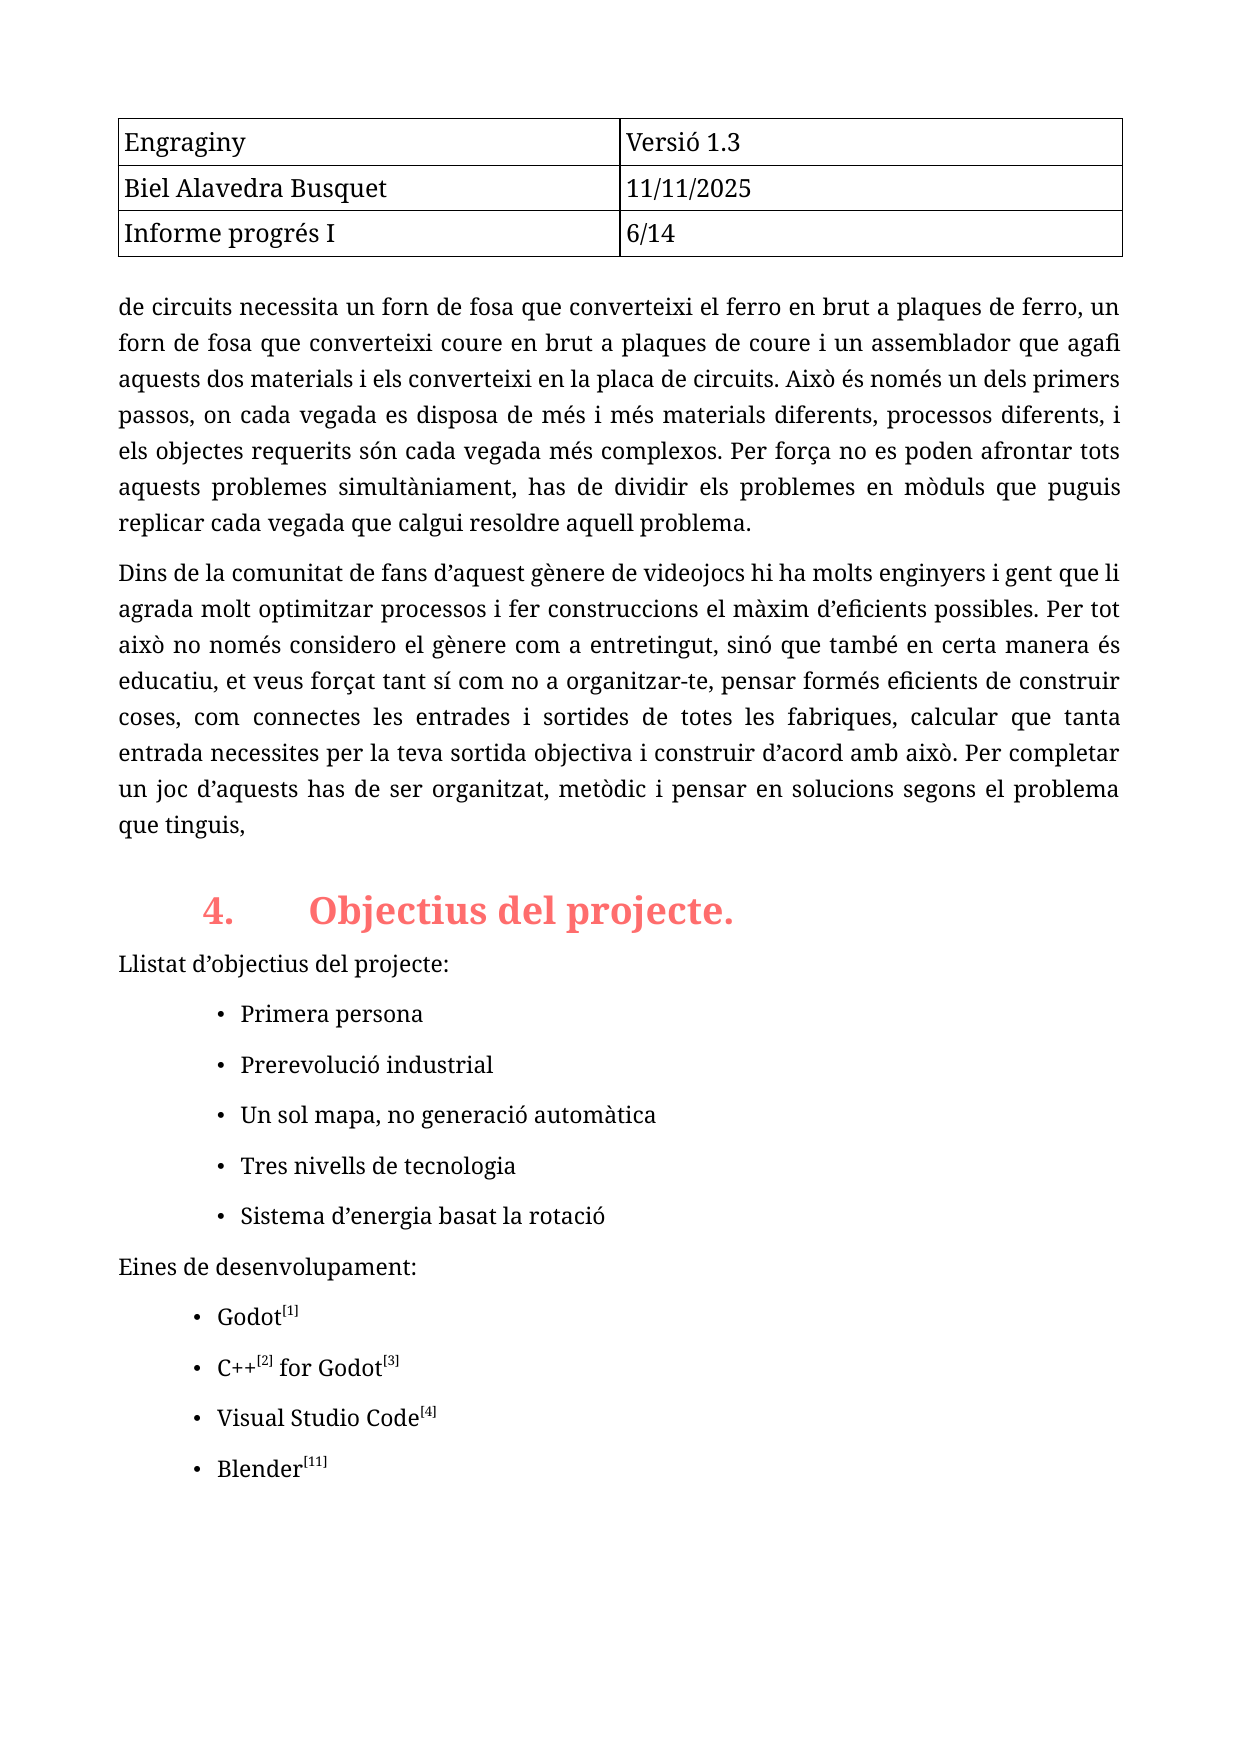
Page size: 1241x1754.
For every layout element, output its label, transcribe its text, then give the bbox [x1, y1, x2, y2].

list Un sol mapa, no generació automàtica [217, 1099, 1122, 1130]
subtitle Objectius del projecte. [193, 884, 1122, 935]
text Llistat d’objectius del projecte: [118, 948, 1122, 979]
list Blender[11] [193, 1453, 1122, 1484]
text Eines de desenvolupament: [118, 1251, 1122, 1282]
list Sistema d’energia basat la rotació [217, 1200, 1122, 1231]
list C++[2] for Godot[3] [193, 1352, 1122, 1383]
list ­ [193, 1503, 1122, 1534]
list Primera persona [217, 998, 1122, 1029]
text Dins de la comunitat de fans d’aquest gènere de videojocs hi ha molts enginyers i gent que li agrada molt optimitzar processos i fer construccions el màxim d’eficients possibles. Per tot això no només considero el gènere com a entretingut, sinó que també en certa manera és educatiu, et veus forçat tant sí com no a organitzar-te, pensar formés eficients de construir coses, com connectes les entrades i sortides de totes les fabriques, calcular que tanta entrada necessites per la teva sortida objectiva i construir d’acord amb això. Per completar un joc d’aquests has de ser organitzat, metòdic i pensar en solucions segons el problema que tinguis, [118, 557, 1122, 840]
list Visual Studio Code[4] [193, 1402, 1122, 1433]
list Tres nivells de tecnologia [217, 1150, 1122, 1181]
text de circuits necessita un forn de fosa que converteixi el ferro en brut a plaques de ferro, un forn de fosa que converteixi coure en brut a plaques de coure i un assemblador que agafi aquests dos materials i els converteixi en la placa de circuits. Això és només un dels primers passos, on cada vegada es disposa de més i més materials diferents, processos diferents, i els objectes requerits són cada vegada més complexos. Per força no es poden afrontar tots aquests problemes simultàniament, has de dividir els problemes en mòduls que puguis replicar cada vegada que calgui resoldre aquell problema. [118, 291, 1122, 538]
list Prerevolució industrial [217, 1049, 1122, 1080]
list Godot[1] [193, 1301, 1122, 1332]
